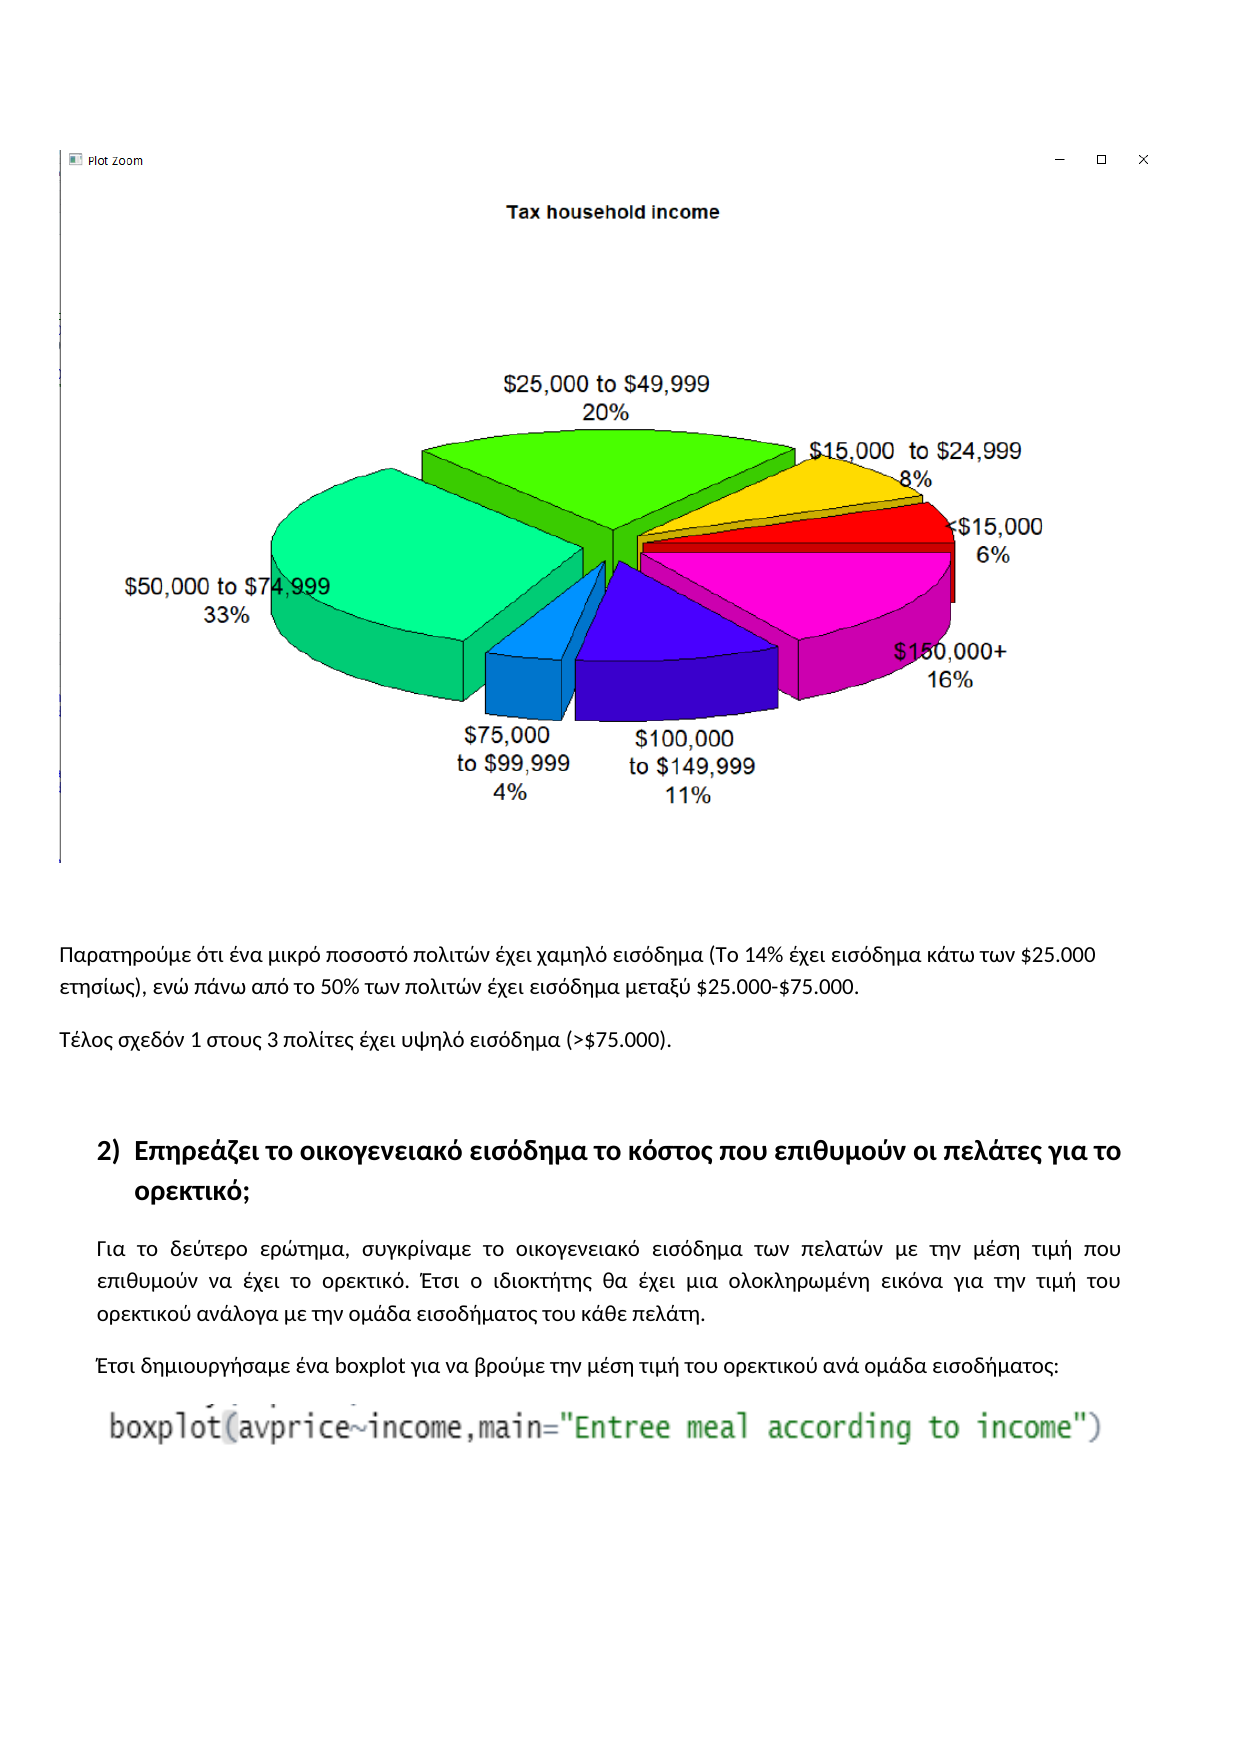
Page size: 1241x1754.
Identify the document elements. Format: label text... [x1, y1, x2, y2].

text Τέλος σχεδόν 1 στους 3 πολίτες έχει υψηλό εισόδημα (>$75.000). [59, 1026, 1122, 1053]
text Για το δεύτερο ερώτημα, συγκρίναμε το οικογενειακό εισόδημα των πελατών με την μέση τιμή που επιθυμούν να έχει το ορεκτικό. Έτσι ο ιδιοκτήτης θα έχει μια ολοκληρωμένη εικόνα για την τιμή του ορεκτικού ανάλογα με την ομάδα εισοδήματος του κάθε πελάτη. [97, 1234, 1122, 1327]
text Παρατηρούμε ότι ένα μικρό ποσοστό πολιτών έχει χαμηλό εισόδημα (Το 14% έχει εισόδημα κάτω των $25.000 ετησίως), ενώ πάνω από το 50% των πολιτών έχει εισόδημα μεταξύ $25.000-$75.000. [59, 940, 1122, 1001]
list Επηρεάζει το οικογενειακό εισόδημα το κόστος που επιθυμούν οι πελάτες για το ορεκτικό; [97, 1132, 1122, 1208]
text Έτσι δημιουργήσαμε ένα boxplot για να βρούμε την μέση τιμή του ορεκτικού ανά ομάδα εισοδήματος: [97, 1352, 1122, 1380]
